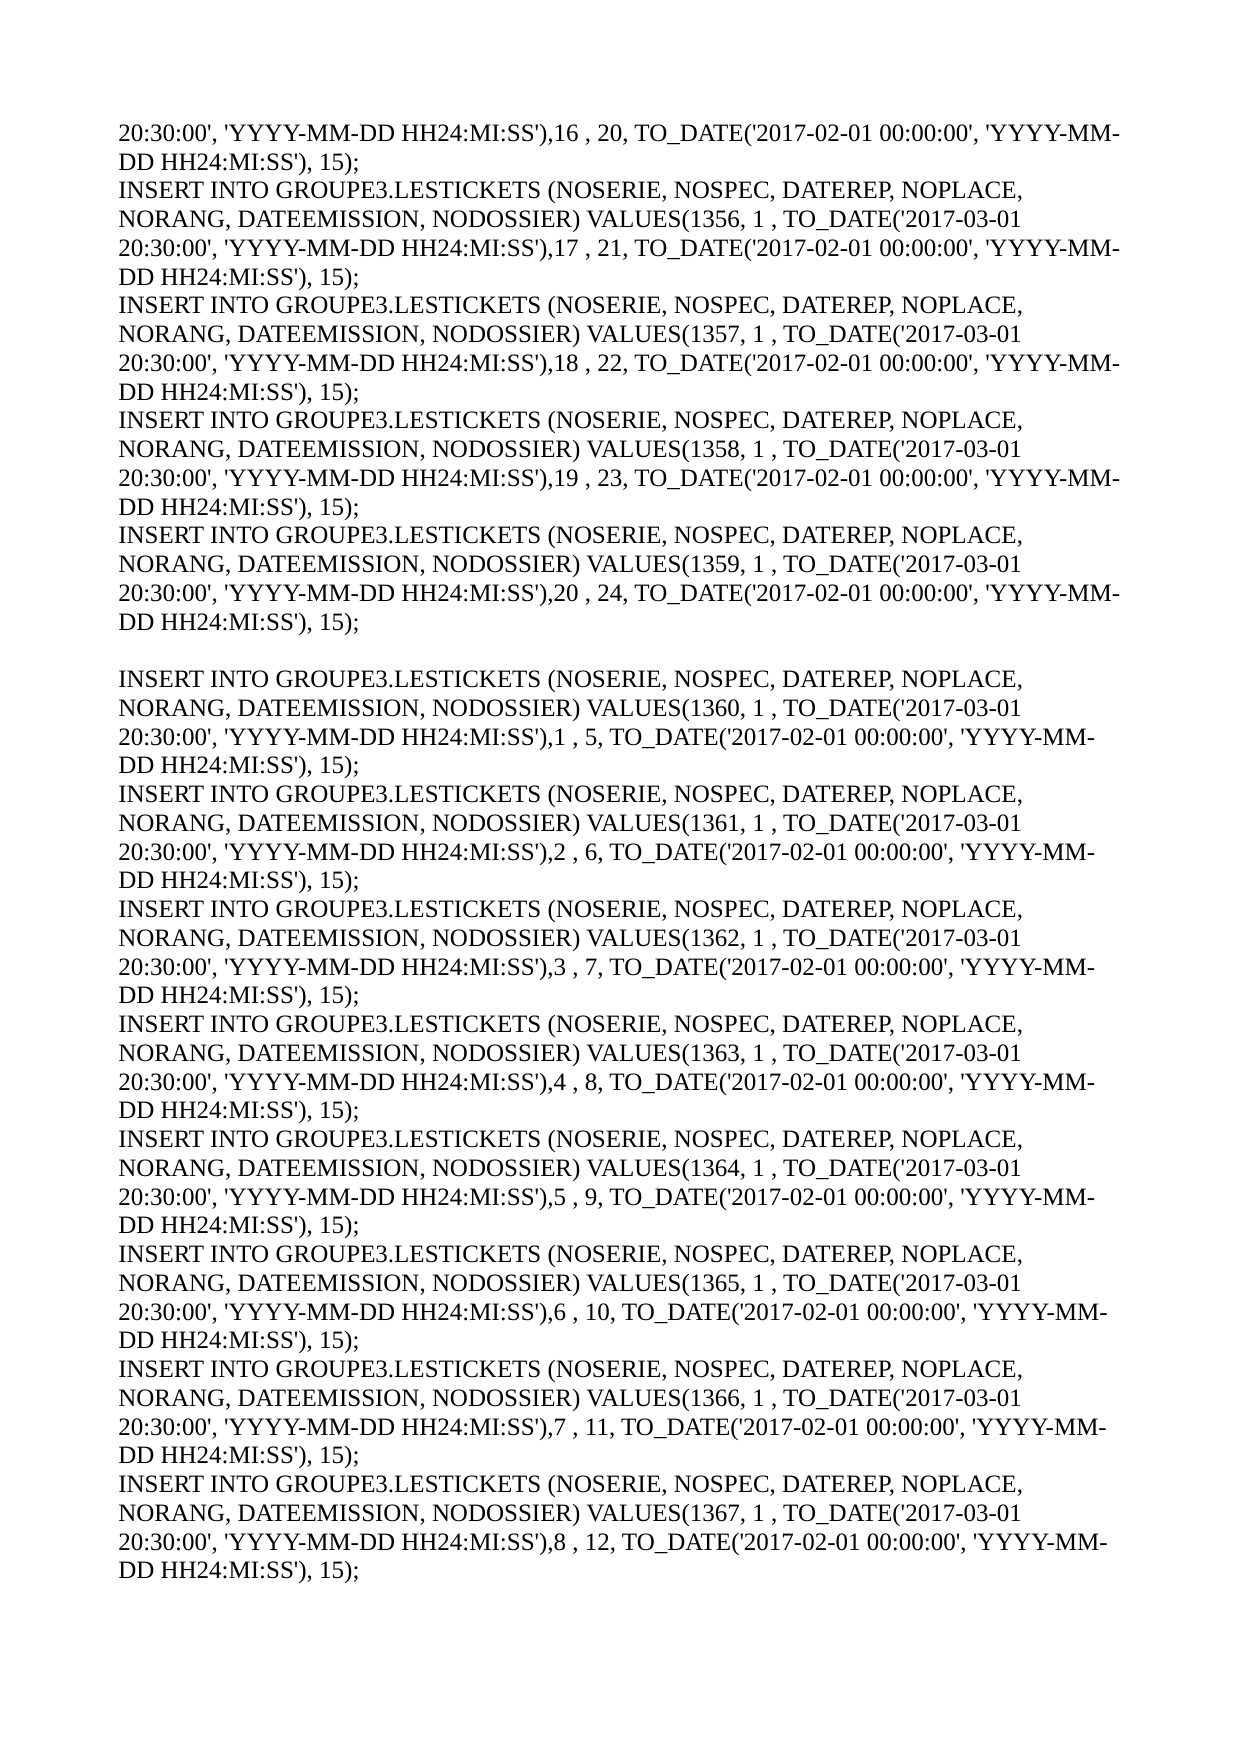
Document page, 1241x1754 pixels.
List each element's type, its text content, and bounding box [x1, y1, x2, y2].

text 20:30:00', 'YYYY-MM-DD HH24:MI:SS'),16 , 20, TO_DATE('2017-02-01 00:00:00', 'YYYY-MM-DD HH24:MI:SS'), 15); [118, 118, 1122, 176]
text INSERT INTO GROUPE3.LESTICKETS (NOSERIE, NOSPEC, DATEREP, NOPLACE, NORANG, DATEEMISSION, NODOSSIER) VALUES(1366, 1 , TO_DATE('2017-03-01 20:30:00', 'YYYY-MM-DD HH24:MI:SS'),7 , 11, TO_DATE('2017-02-01 00:00:00', 'YYYY-MM-DD HH24:MI:SS'), 15); [118, 1354, 1122, 1469]
text INSERT INTO GROUPE3.LESTICKETS (NOSERIE, NOSPEC, DATEREP, NOPLACE, NORANG, DATEEMISSION, NODOSSIER) VALUES(1362, 1 , TO_DATE('2017-03-01 20:30:00', 'YYYY-MM-DD HH24:MI:SS'),3 , 7, TO_DATE('2017-02-01 00:00:00', 'YYYY-MM-DD HH24:MI:SS'), 15); [118, 894, 1122, 1009]
text INSERT INTO GROUPE3.LESTICKETS (NOSERIE, NOSPEC, DATEREP, NOPLACE, NORANG, DATEEMISSION, NODOSSIER) VALUES(1365, 1 , TO_DATE('2017-03-01 20:30:00', 'YYYY-MM-DD HH24:MI:SS'),6 , 10, TO_DATE('2017-02-01 00:00:00', 'YYYY-MM-DD HH24:MI:SS'), 15); [118, 1239, 1122, 1354]
text INSERT INTO GROUPE3.LESTICKETS (NOSERIE, NOSPEC, DATEREP, NOPLACE, NORANG, DATEEMISSION, NODOSSIER) VALUES(1358, 1 , TO_DATE('2017-03-01 20:30:00', 'YYYY-MM-DD HH24:MI:SS'),19 , 23, TO_DATE('2017-02-01 00:00:00', 'YYYY-MM-DD HH24:MI:SS'), 15); [118, 406, 1122, 521]
text INSERT INTO GROUPE3.LESTICKETS (NOSERIE, NOSPEC, DATEREP, NOPLACE, NORANG, DATEEMISSION, NODOSSIER) VALUES(1359, 1 , TO_DATE('2017-03-01 20:30:00', 'YYYY-MM-DD HH24:MI:SS'),20 , 24, TO_DATE('2017-02-01 00:00:00', 'YYYY-MM-DD HH24:MI:SS'), 15); [118, 521, 1122, 636]
text INSERT INTO GROUPE3.LESTICKETS (NOSERIE, NOSPEC, DATEREP, NOPLACE, NORANG, DATEEMISSION, NODOSSIER) VALUES(1356, 1 , TO_DATE('2017-03-01 20:30:00', 'YYYY-MM-DD HH24:MI:SS'),17 , 21, TO_DATE('2017-02-01 00:00:00', 'YYYY-MM-DD HH24:MI:SS'), 15); [118, 176, 1122, 291]
text INSERT INTO GROUPE3.LESTICKETS (NOSERIE, NOSPEC, DATEREP, NOPLACE, NORANG, DATEEMISSION, NODOSSIER) VALUES(1361, 1 , TO_DATE('2017-03-01 20:30:00', 'YYYY-MM-DD HH24:MI:SS'),2 , 6, TO_DATE('2017-02-01 00:00:00', 'YYYY-MM-DD HH24:MI:SS'), 15); [118, 779, 1122, 894]
text INSERT INTO GROUPE3.LESTICKETS (NOSERIE, NOSPEC, DATEREP, NOPLACE, NORANG, DATEEMISSION, NODOSSIER) VALUES(1367, 1 , TO_DATE('2017-03-01 20:30:00', 'YYYY-MM-DD HH24:MI:SS'),8 , 12, TO_DATE('2017-02-01 00:00:00', 'YYYY-MM-DD HH24:MI:SS'), 15); [118, 1469, 1122, 1584]
text INSERT INTO GROUPE3.LESTICKETS (NOSERIE, NOSPEC, DATEREP, NOPLACE, NORANG, DATEEMISSION, NODOSSIER) VALUES(1364, 1 , TO_DATE('2017-03-01 20:30:00', 'YYYY-MM-DD HH24:MI:SS'),5 , 9, TO_DATE('2017-02-01 00:00:00', 'YYYY-MM-DD HH24:MI:SS'), 15); [118, 1124, 1122, 1239]
text INSERT INTO GROUPE3.LESTICKETS (NOSERIE, NOSPEC, DATEREP, NOPLACE, NORANG, DATEEMISSION, NODOSSIER) VALUES(1360, 1 , TO_DATE('2017-03-01 20:30:00', 'YYYY-MM-DD HH24:MI:SS'),1 , 5, TO_DATE('2017-02-01 00:00:00', 'YYYY-MM-DD HH24:MI:SS'), 15); [118, 664, 1122, 779]
text INSERT INTO GROUPE3.LESTICKETS (NOSERIE, NOSPEC, DATEREP, NOPLACE, NORANG, DATEEMISSION, NODOSSIER) VALUES(1357, 1 , TO_DATE('2017-03-01 20:30:00', 'YYYY-MM-DD HH24:MI:SS'),18 , 22, TO_DATE('2017-02-01 00:00:00', 'YYYY-MM-DD HH24:MI:SS'), 15); [118, 291, 1122, 406]
text INSERT INTO GROUPE3.LESTICKETS (NOSERIE, NOSPEC, DATEREP, NOPLACE, NORANG, DATEEMISSION, NODOSSIER) VALUES(1363, 1 , TO_DATE('2017-03-01 20:30:00', 'YYYY-MM-DD HH24:MI:SS'),4 , 8, TO_DATE('2017-02-01 00:00:00', 'YYYY-MM-DD HH24:MI:SS'), 15); [118, 1009, 1122, 1124]
